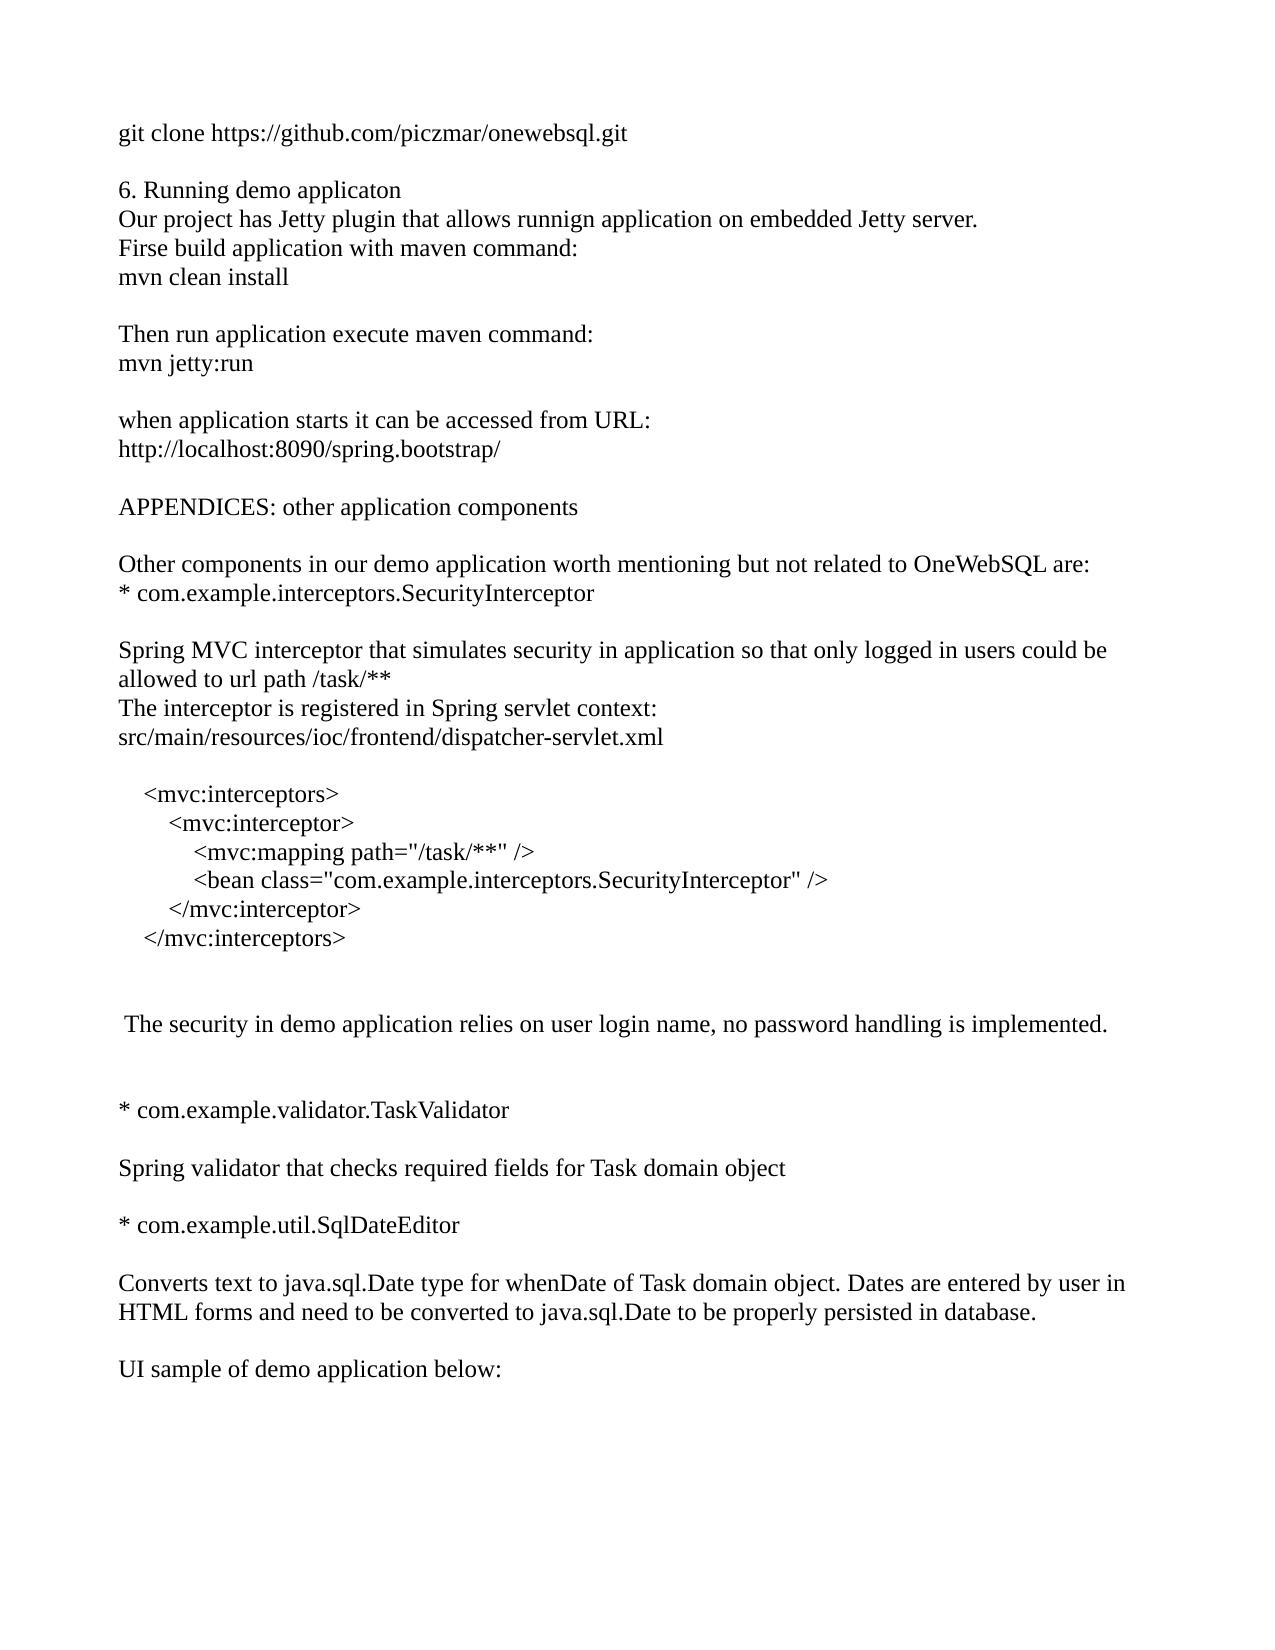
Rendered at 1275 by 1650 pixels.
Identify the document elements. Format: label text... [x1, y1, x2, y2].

text Then run application execute maven command: [118, 319, 1157, 348]
text Spring MVC interceptor that simulates security in application so that only logged in users could be allowed to url path /task/** [118, 636, 1157, 693]
text * com.example.util.SqlDateEditor [118, 1211, 1157, 1239]
text git clone https://github.com/piczmar/onewebsql.git [118, 118, 1157, 147]
text </mvc:interceptor> [118, 894, 1157, 923]
text APPENDICES: other application components [118, 492, 1157, 521]
text Converts text to java.sql.Date type for whenDate of Task domain object. Dates are entered by user in HTML forms and need to be converted to java.sql.Date to be properly persisted in database. [118, 1268, 1157, 1326]
text UI sample of demo application below: [118, 1354, 1157, 1383]
text The security in demo application relies on user login name, no password handling is implemented. [118, 1009, 1157, 1038]
text </mvc:interceptors> [118, 923, 1157, 952]
text Our project has Jetty plugin that allows runnign application on embedded Jetty server. [118, 204, 1157, 233]
text Spring validator that checks required fields for Task domain object [118, 1153, 1157, 1182]
text <bean class="com.example.interceptors.SecurityInterceptor" /> [118, 866, 1157, 894]
text <mvc:interceptors> [118, 779, 1157, 808]
text mvn jetty:run [118, 348, 1157, 377]
text mvn clean install [118, 262, 1157, 291]
text http://localhost:8090/spring.bootstrap/ [118, 434, 1157, 463]
text <mvc:interceptor> [118, 808, 1157, 837]
text * com.example.interceptors.SecurityInterceptor [118, 578, 1157, 607]
text The interceptor is registered in Spring servlet context: [118, 693, 1157, 722]
text src/main/resources/ioc/frontend/dispatcher-servlet.xml [118, 722, 1157, 751]
text * com.example.validator.TaskValidator [118, 1096, 1157, 1124]
text 6. Running demo applicaton [118, 176, 1157, 204]
text Firse build application with maven command: [118, 233, 1157, 262]
text when application starts it can be accessed from URL: [118, 406, 1157, 434]
text <mvc:mapping path="/task/**" /> [118, 837, 1157, 866]
text Other components in our demo application worth mentioning but not related to OneWebSQL are: [118, 549, 1157, 578]
